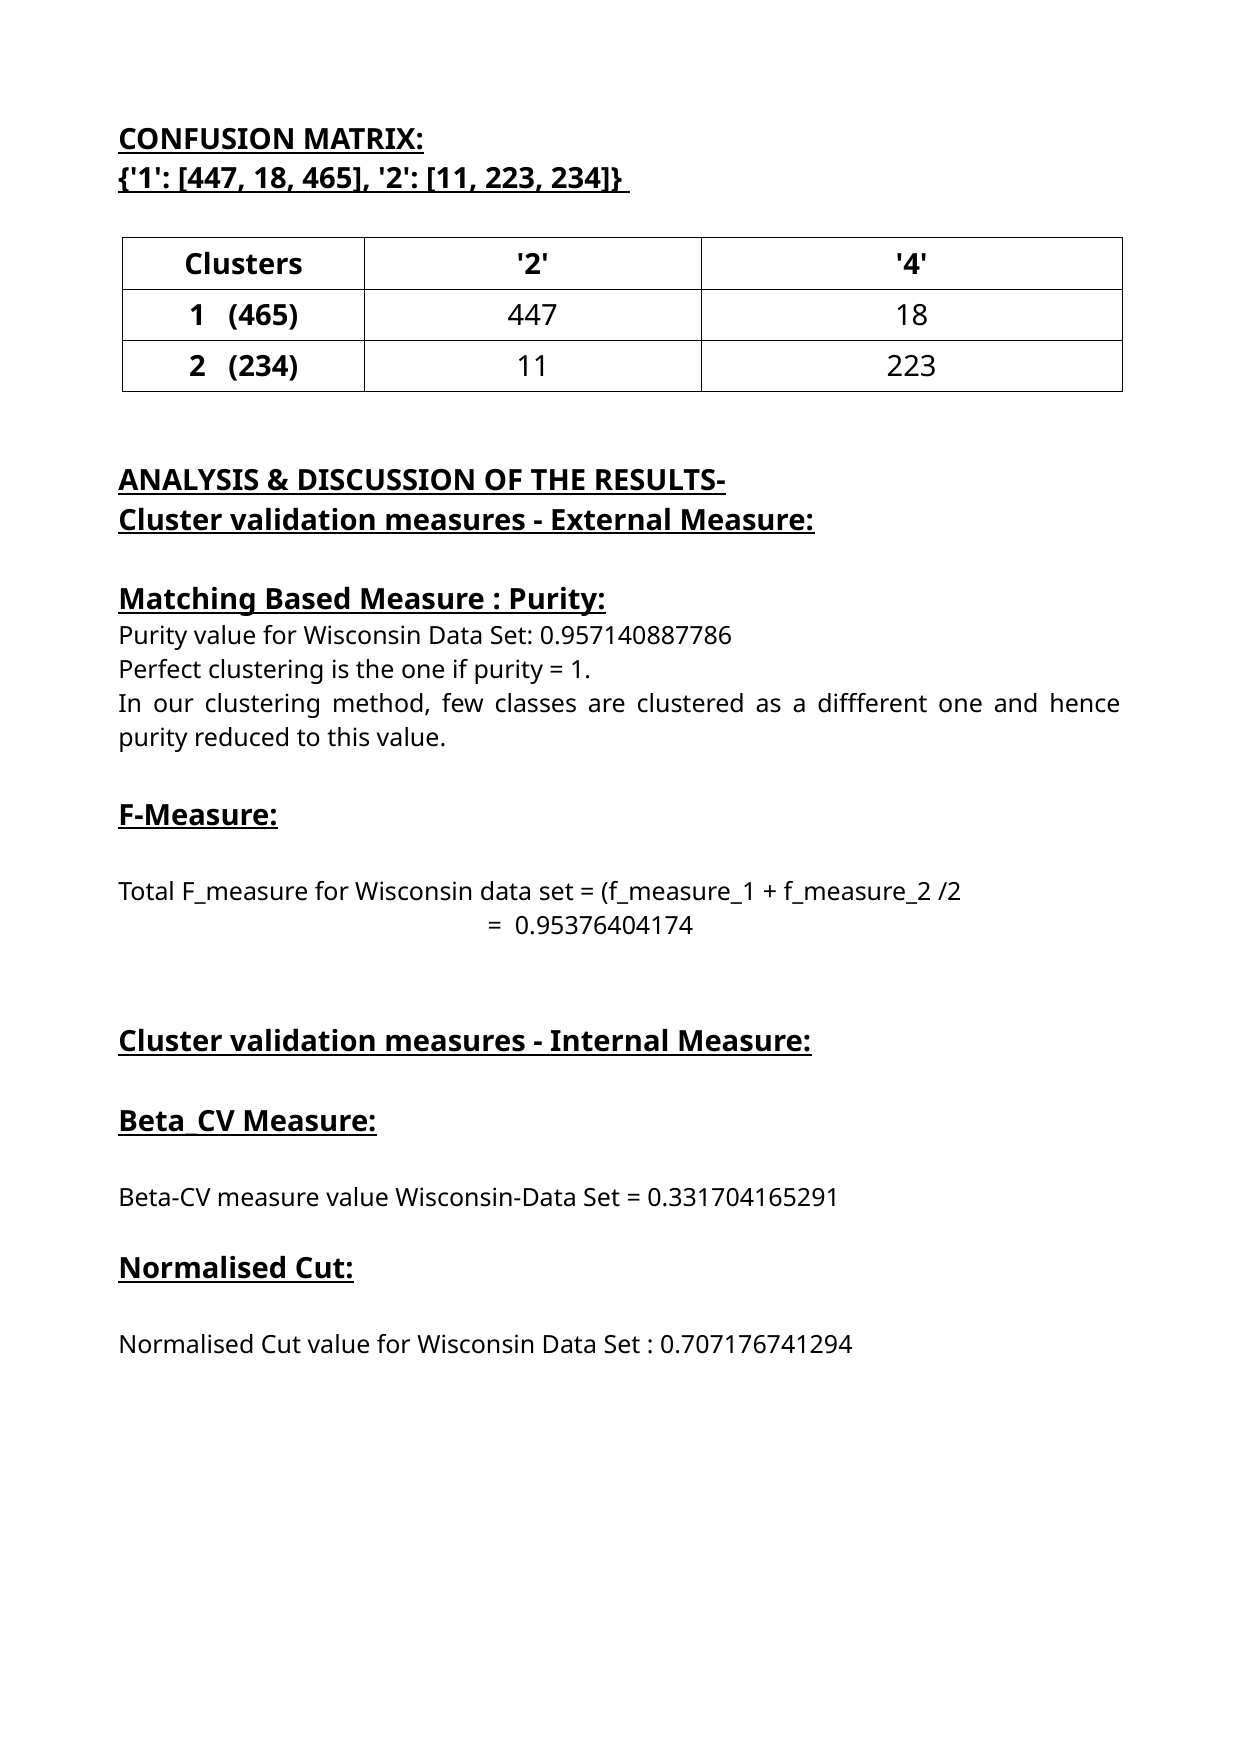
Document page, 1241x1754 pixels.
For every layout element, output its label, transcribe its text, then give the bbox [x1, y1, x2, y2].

table_header '4' [702, 238, 1122, 288]
text Matching Based Measure : Purity: [118, 578, 1122, 618]
text F-Measure: [118, 794, 1122, 833]
text ANALYSIS & DISCUSSION OF THE RESULTS- [118, 459, 1122, 499]
table_header Clusters [123, 238, 364, 288]
text Cluster validation measures - Internal Measure: [118, 1021, 1122, 1060]
text Perfect clustering is the one if purity = 1. [118, 652, 1122, 686]
text Normalised Cut: [118, 1248, 1122, 1287]
table_cell 18 [702, 290, 1122, 340]
text Total F_measure for Wisconsin data set = (f_measure_1 + f_measure_2 /2 [118, 873, 1122, 907]
text Beta-CV measure value Wisconsin-Data Set = 0.331704165291 [118, 1179, 1122, 1213]
table_cell 1 (465) [123, 290, 364, 340]
text {'1': [447, 18, 465], '2': [11, 223, 234]} [118, 158, 1122, 197]
text = 0.95376404174 [118, 907, 1122, 941]
text Cluster validation measures - External Measure: [118, 499, 1122, 538]
table_cell 11 [365, 341, 701, 391]
table_cell 2 (234) [123, 341, 364, 391]
text Beta_CV Measure: [118, 1100, 1122, 1140]
text CONFUSION MATRIX: [118, 118, 1122, 158]
text In our clustering method, few classes are clustered as a diffferent one and hence purity reduced to this value. [118, 686, 1122, 754]
text Purity value for Wisconsin Data Set: 0.957140887786 [118, 618, 1122, 652]
table_cell 447 [365, 290, 701, 340]
table_header '2' [365, 238, 701, 288]
text Normalised Cut value for Wisconsin Data Set : 0.707176741294 [118, 1327, 1122, 1361]
table_cell 223 [702, 341, 1122, 391]
